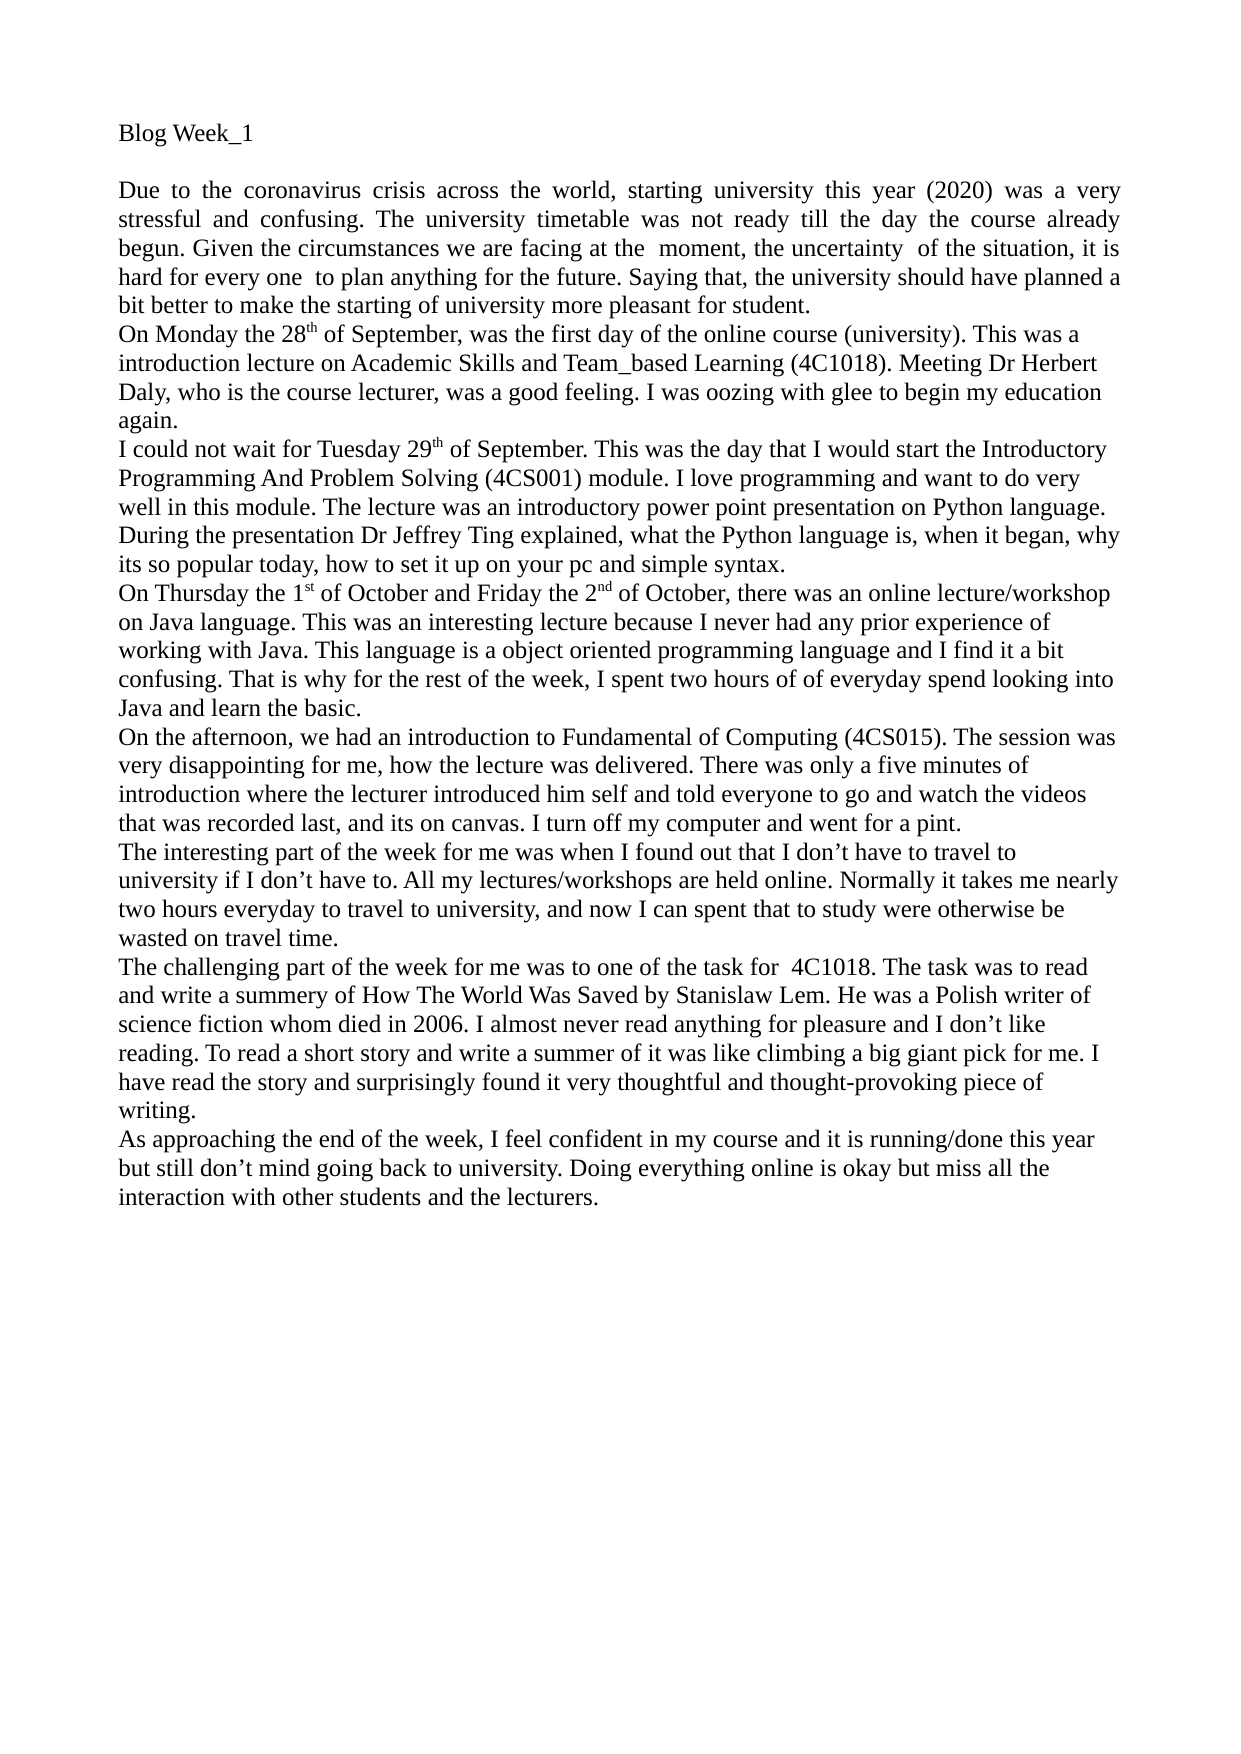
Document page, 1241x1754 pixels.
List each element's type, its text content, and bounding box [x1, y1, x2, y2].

text As approaching the end of the week, I feel confident in my course and it is running/done this year but still don’t mind going back to university. Doing everything online is okay but miss all the interaction with other students and the lecturers. [118, 1124, 1122, 1211]
text Blog Week_1 [118, 118, 1122, 147]
text On Monday the 28th of September, was the first day of the online course (university). This was a introduction lecture on Academic Skills and Team_based Learning (4C1018). Meeting Dr Herbert Daly, who is the course lecturer, was a good feeling. I was oozing with glee to begin my education again. [118, 319, 1122, 434]
text Due to the coronavirus crisis across the world, starting university this year (2020) was a very stressful and confusing. The university timetable was not ready till the day the course already begun. Given the circumstances we are facing at the moment, the uncertainty of the situation, it is hard for every one to plan anything for the future. Saying that, the university should have planned a bit better to make the starting of university more pleasant for student. [118, 176, 1122, 319]
text I could not wait for Tuesday 29th of September. This was the day that I would start the Introductory Programming And Problem Solving (4CS001) module. I love programming and want to do very well in this module. The lecture was an introductory power point presentation on Python language. During the presentation Dr Jeffrey Ting explained, what the Python language is, when it began, why its so popular today, how to set it up on your pc and simple syntax. [118, 434, 1122, 578]
text The challenging part of the week for me was to one of the task for 4C1018. The task was to read and write a summery of How The World Was Saved by Stanislaw Lem. He was a Polish writer of science fiction whom died in 2006. I almost never read anything for pleasure and I don’t like reading. To read a short story and write a summer of it was like climbing a big giant pick for me. I have read the story and surprisingly found it very thoughtful and thought-provoking piece of writing. [118, 952, 1122, 1124]
text On the afternoon, we had an introduction to Fundamental of Computing (4CS015). The session was very disappointing for me, how the lecture was delivered. There was only a five minutes of introduction where the lecturer introduced him self and told everyone to go and watch the videos that was recorded last, and its on canvas. I turn off my computer and went for a pint. [118, 722, 1122, 837]
text On Thursday the 1st of October and Friday the 2nd of October, there was an online lecture/workshop on Java language. This was an interesting lecture because I never had any prior experience of working with Java. This language is a object oriented programming language and I find it a bit confusing. That is why for the rest of the week, I spent two hours of of everyday spend looking into Java and learn the basic. [118, 578, 1122, 722]
text The interesting part of the week for me was when I found out that I don’t have to travel to university if I don’t have to. All my lectures/workshops are held online. Normally it takes me nearly two hours everyday to travel to university, and now I can spent that to study were otherwise be wasted on travel time. [118, 837, 1122, 952]
